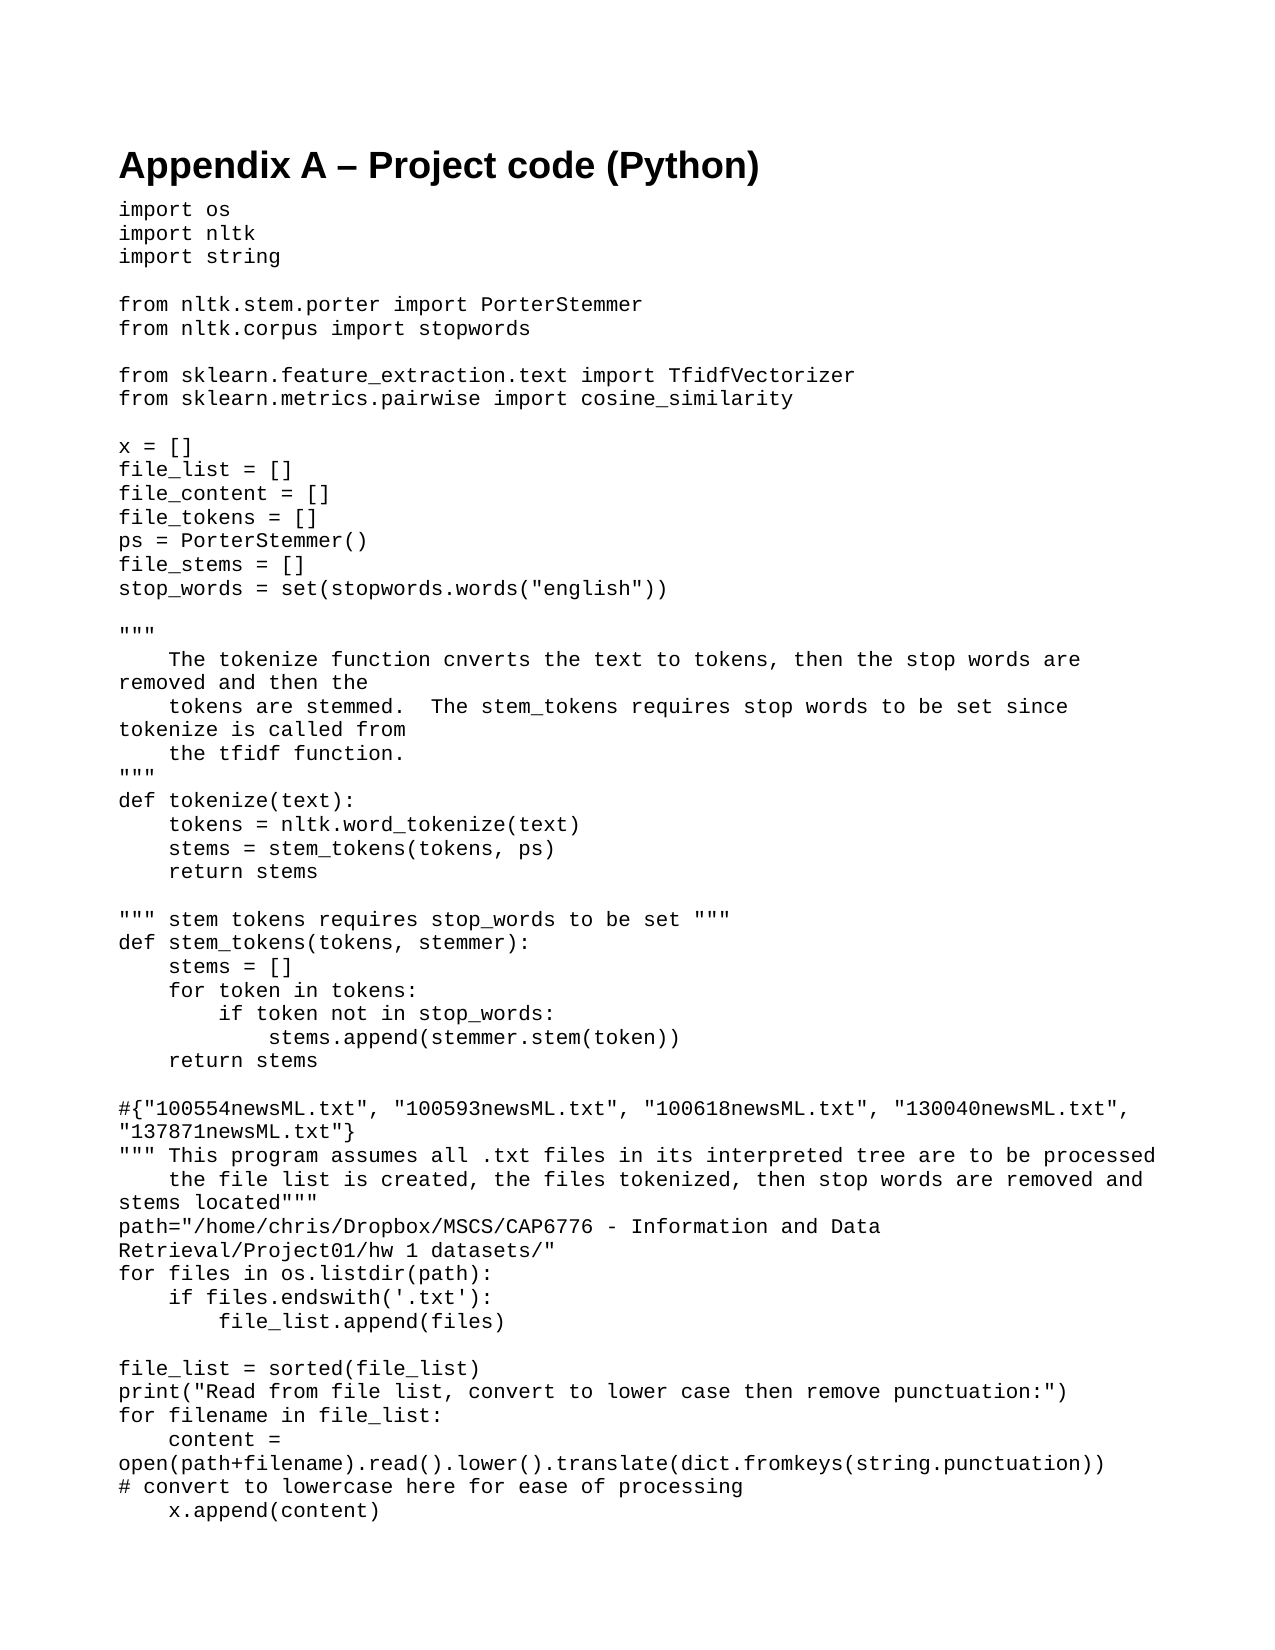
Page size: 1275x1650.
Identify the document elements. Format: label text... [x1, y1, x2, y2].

text return stems [118, 861, 1157, 885]
text tokens = nltk.word_tokenize(text) [118, 814, 1157, 838]
text for filename in file_list: [118, 1405, 1157, 1429]
text for files in os.listdir(path): [118, 1263, 1157, 1287]
text the tfidf function. [118, 743, 1157, 767]
text stems = stem_tokens(tokens, ps) [118, 838, 1157, 861]
text x = [] [118, 436, 1157, 459]
text x.append(content) [118, 1500, 1157, 1523]
text from nltk.stem.porter import PorterStemmer [118, 294, 1157, 317]
text import nltk [118, 223, 1157, 247]
subtitle Appendix A – Project code (Python) [118, 143, 1157, 187]
text file_content = [] [118, 483, 1157, 507]
text file_list.append(files) [118, 1311, 1157, 1334]
text for token in tokens: [118, 979, 1157, 1003]
text stems.append(stemmer.stem(token)) [118, 1027, 1157, 1051]
text stems = [] [118, 956, 1157, 979]
text #{"100554newsML.txt", "100593newsML.txt", "100618newsML.txt", "130040newsML.txt", "137871newsML.txt"} [118, 1098, 1157, 1145]
text path="/home/chris/Dropbox/MSCS/CAP6776 - Information and Data Retrieval/Project01/hw 1 datasets/" [118, 1216, 1157, 1263]
text """ stem tokens requires stop_words to be set """ [118, 909, 1157, 932]
text stop_words = set(stopwords.words("english")) [118, 578, 1157, 601]
text import string [118, 247, 1157, 270]
text from nltk.corpus import stopwords [118, 317, 1157, 341]
text return stems [118, 1051, 1157, 1074]
text print("Read from file list, convert to lower case then remove punctuation:") [118, 1382, 1157, 1405]
text file_list = sorted(file_list) [118, 1358, 1157, 1382]
text tokens are stemmed. The stem_tokens requires stop words to be set since tokenize is called from [118, 696, 1157, 743]
text """ This program assumes all .txt files in its interpreted tree are to be processed [118, 1145, 1157, 1169]
text file_list = [] [118, 459, 1157, 483]
text """ [118, 625, 1157, 648]
text from sklearn.feature_extraction.text import TfidfVectorizer [118, 365, 1157, 388]
text if files.endswith('.txt'): [118, 1287, 1157, 1311]
text content = open(path+filename).read().lower().translate(dict.fromkeys(string.punctuation)) # convert to lowercase here for ease of processing [118, 1429, 1157, 1500]
text if token not in stop_words: [118, 1003, 1157, 1027]
text def stem_tokens(tokens, stemmer): [118, 932, 1157, 956]
text file_stems = [] [118, 554, 1157, 578]
text the file list is created, the files tokenized, then stop words are removed and stems located""" [118, 1169, 1157, 1216]
text The tokenize function cnverts the text to tokens, then the stop words are removed and then the [118, 648, 1157, 696]
text def tokenize(text): [118, 790, 1157, 814]
text ps = PorterStemmer() [118, 530, 1157, 554]
text import os [118, 199, 1157, 223]
text file_tokens = [] [118, 507, 1157, 530]
text from sklearn.metrics.pairwise import cosine_similarity [118, 388, 1157, 412]
text """ [118, 767, 1157, 790]
